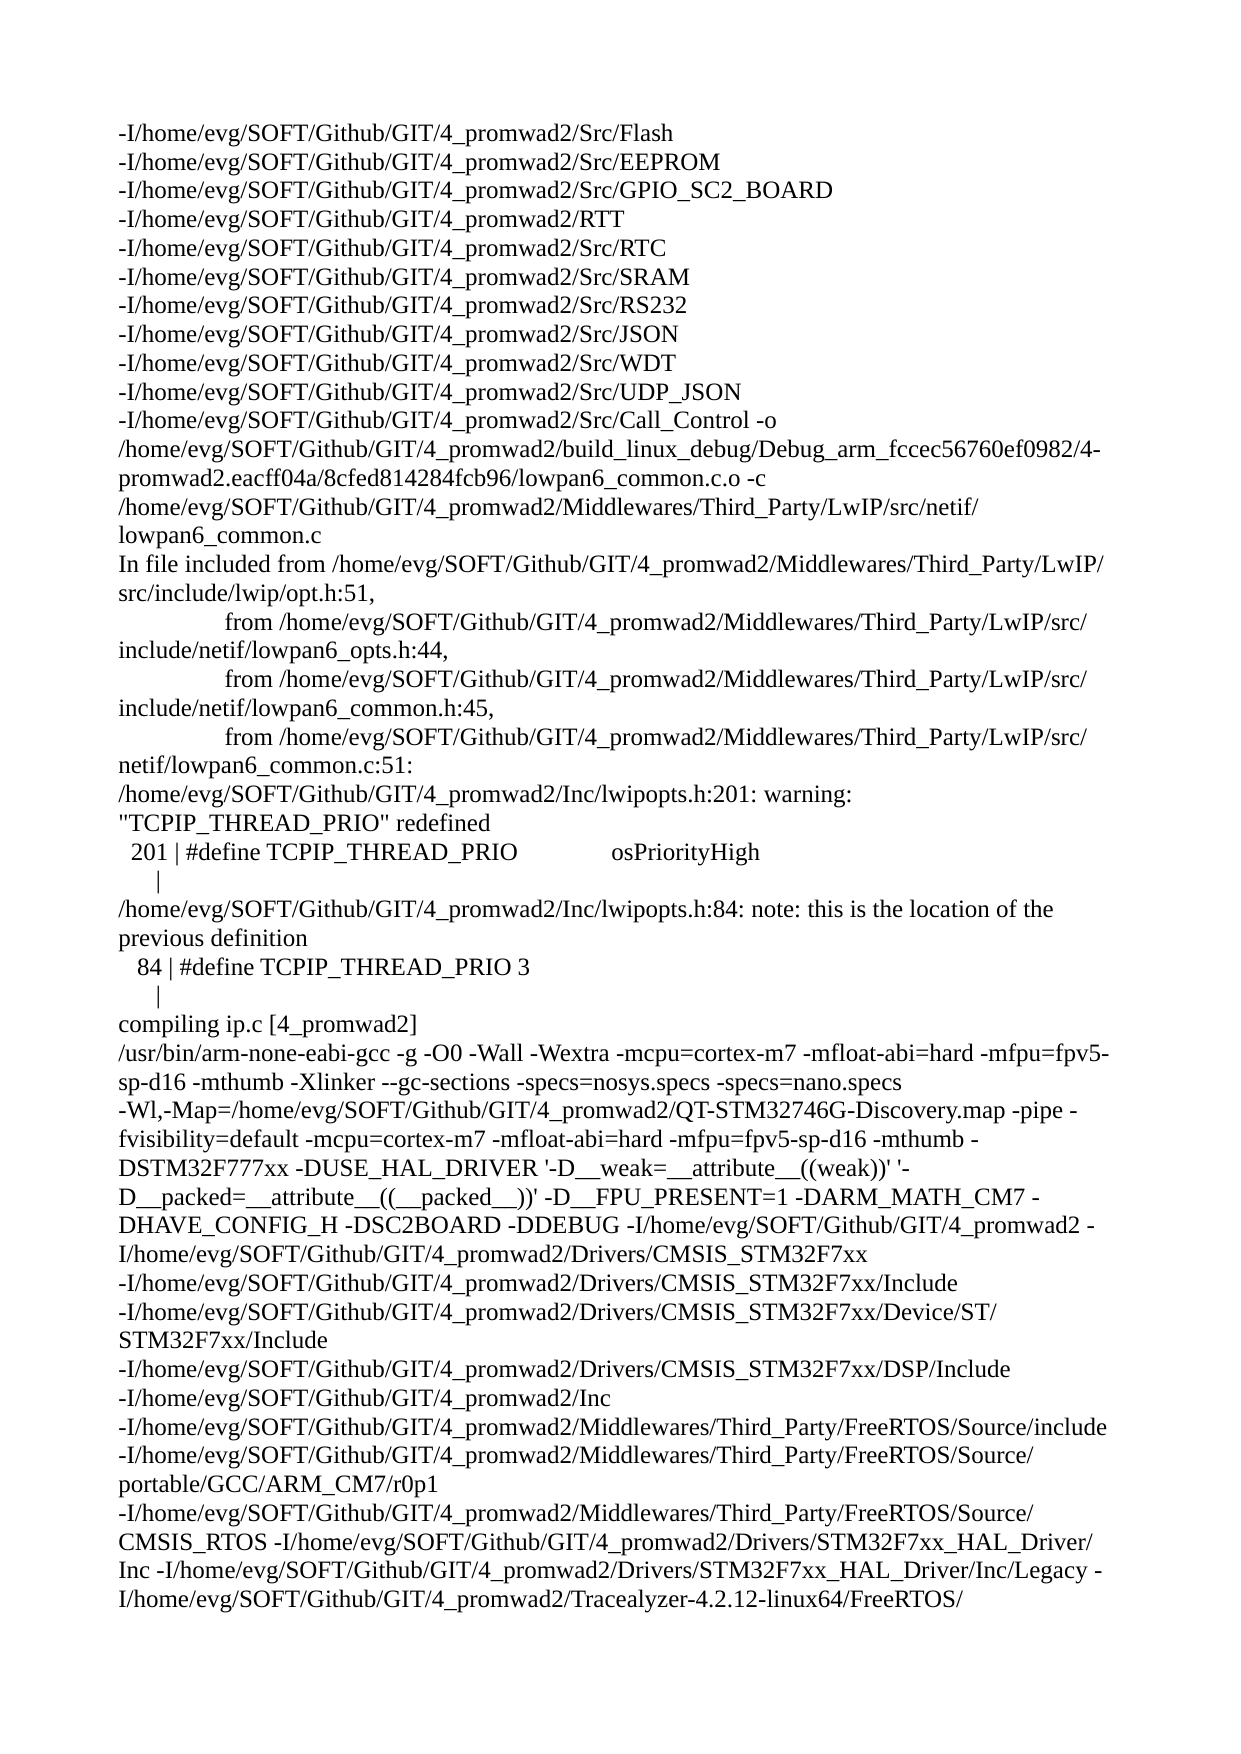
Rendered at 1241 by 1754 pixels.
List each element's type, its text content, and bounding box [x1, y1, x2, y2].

text -I/home/evg/SOFT/Github/GIT/4_promwad2/Src/Flash -I/home/evg/SOFT/Github/GIT/4_promwad2/Src/EEPROM -I/home/evg/SOFT/Github/GIT/4_promwad2/Src/GPIO_SC2_BOARD -I/home/evg/SOFT/Github/GIT/4_promwad2/RTT -I/home/evg/SOFT/Github/GIT/4_promwad2/Src/RTC -I/home/evg/SOFT/Github/GIT/4_promwad2/Src/SRAM -I/home/evg/SOFT/Github/GIT/4_promwad2/Src/RS232 -I/home/evg/SOFT/Github/GIT/4_promwad2/Src/JSON -I/home/evg/SOFT/Github/GIT/4_promwad2/Src/WDT -I/home/evg/SOFT/Github/GIT/4_promwad2/Src/UDP_JSON -I/home/evg/SOFT/Github/GIT/4_promwad2/Src/Call_Control -o /home/evg/SOFT/Github/GIT/4_promwad2/build_linux_debug/Debug_arm_fccec56760ef0982/4-promwad2.eacff04a/8cfed814284fcb96/lowpan6_common.c.o -c /home/evg/SOFT/Github/GIT/4_promwad2/Middlewares/Third_Party/LwIP/src/netif/lowpan6_common.c [118, 118, 1122, 549]
text /usr/bin/arm-none-eabi-gcc -g -O0 -Wall -Wextra -mcpu=cortex-m7 -mfloat-abi=hard -mfpu=fpv5-sp-d16 -mthumb -Xlinker --gc-sections -specs=nosys.specs -specs=nano.specs -Wl,-Map=/home/evg/SOFT/Github/GIT/4_promwad2/QT-STM32746G-Discovery.map -pipe -fvisibility=default -mcpu=cortex-m7 -mfloat-abi=hard -mfpu=fpv5-sp-d16 -mthumb -DSTM32F777xx -DUSE_HAL_DRIVER '-D__weak=__attribute__((weak))' '-D__packed=__attribute__((__packed__))' -D__FPU_PRESENT=1 -DARM_MATH_CM7 -DHAVE_CONFIG_H -DSC2BOARD -DDEBUG -I/home/evg/SOFT/Github/GIT/4_promwad2 -I/home/evg/SOFT/Github/GIT/4_promwad2/Drivers/CMSIS_STM32F7xx -I/home/evg/SOFT/Github/GIT/4_promwad2/Drivers/CMSIS_STM32F7xx/Include -I/home/evg/SOFT/Github/GIT/4_promwad2/Drivers/CMSIS_STM32F7xx/Device/ST/STM32F7xx/Include -I/home/evg/SOFT/Github/GIT/4_promwad2/Drivers/CMSIS_STM32F7xx/DSP/Include -I/home/evg/SOFT/Github/GIT/4_promwad2/Inc -I/home/evg/SOFT/Github/GIT/4_promwad2/Middlewares/Third_Party/FreeRTOS/Source/include -I/home/evg/SOFT/Github/GIT/4_promwad2/Middlewares/Third_Party/FreeRTOS/Source/portable/GCC/ARM_CM7/r0p1 -I/home/evg/SOFT/Github/GIT/4_promwad2/Middlewares/Third_Party/FreeRTOS/Source/CMSIS_RTOS -I/home/evg/SOFT/Github/GIT/4_promwad2/Drivers/STM32F7xx_HAL_Driver/Inc -I/home/evg/SOFT/Github/GIT/4_promwad2/Drivers/STM32F7xx_HAL_Driver/Inc/Legacy -I/home/evg/SOFT/Github/GIT/4_promwad2/Tracealyzer-4.2.12-linux64/FreeRTOS/ [118, 1038, 1122, 1613]
text compiling ip.c [4_promwad2] [118, 1009, 1122, 1038]
text 84 | #define TCPIP_THREAD_PRIO 3 [118, 952, 1122, 981]
text from /home/evg/SOFT/Github/GIT/4_promwad2/Middlewares/Third_Party/LwIP/src/netif/lowpan6_common.c:51: [118, 722, 1122, 779]
text | [118, 981, 1122, 1009]
text from /home/evg/SOFT/Github/GIT/4_promwad2/Middlewares/Third_Party/LwIP/src/include/netif/lowpan6_common.h:45, [118, 664, 1122, 722]
text /home/evg/SOFT/Github/GIT/4_promwad2/Inc/lwipopts.h:201: warning: "TCPIP_THREAD_PRIO" redefined [118, 779, 1122, 837]
text | [118, 866, 1122, 894]
text /home/evg/SOFT/Github/GIT/4_promwad2/Inc/lwipopts.h:84: note: this is the location of the previous definition [118, 894, 1122, 952]
text In file included from /home/evg/SOFT/Github/GIT/4_promwad2/Middlewares/Third_Party/LwIP/src/include/lwip/opt.h:51, [118, 549, 1122, 607]
text 201 | #define TCPIP_THREAD_PRIO osPriorityHigh [118, 837, 1122, 866]
text from /home/evg/SOFT/Github/GIT/4_promwad2/Middlewares/Third_Party/LwIP/src/include/netif/lowpan6_opts.h:44, [118, 607, 1122, 664]
